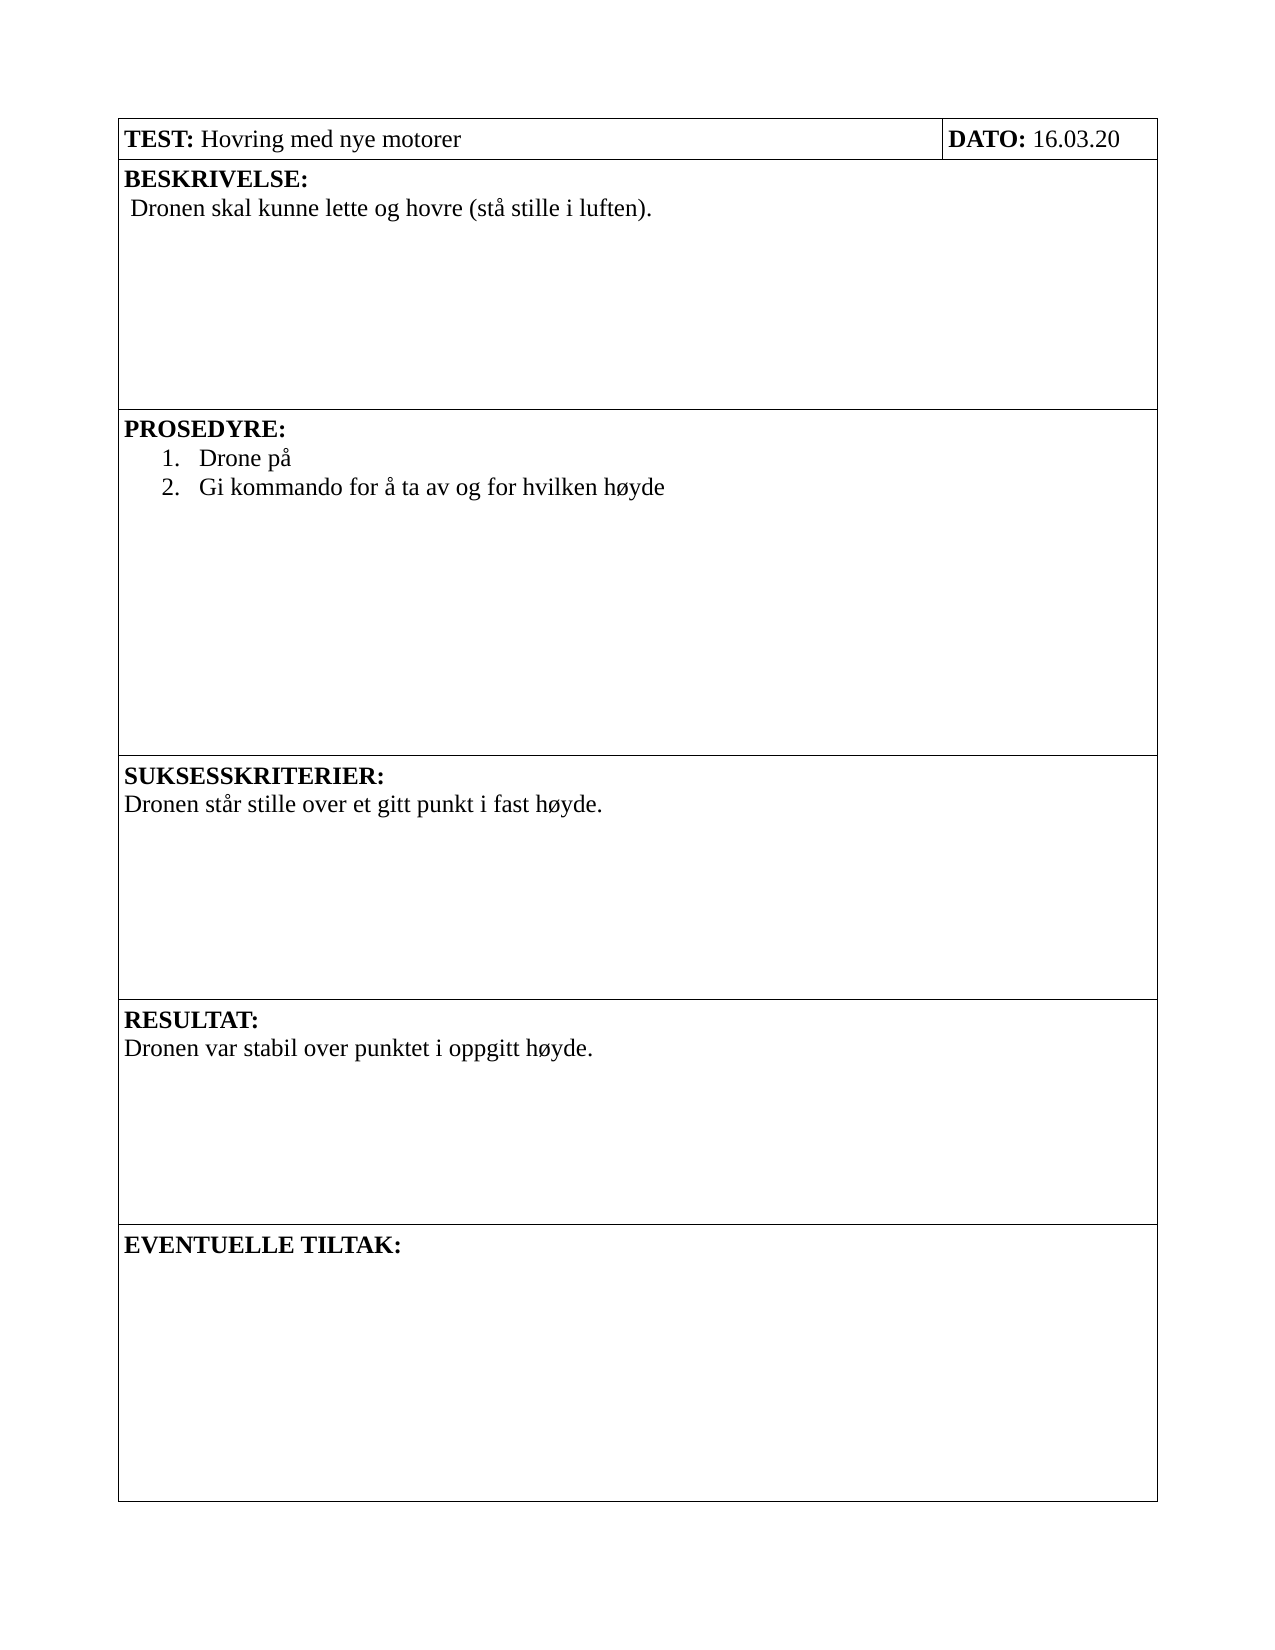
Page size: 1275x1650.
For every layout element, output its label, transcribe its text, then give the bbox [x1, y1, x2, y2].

table_header DATO: 16.03.20 [943, 119, 1157, 158]
table_cell SUKSESSKRITERIER: Dronen står stille over et gitt punkt i fast høyde. [119, 756, 1157, 999]
table_cell ­EVENTUELLE TILTAK: [119, 1225, 1157, 1501]
table_cell BESKRIVELSE: Dronen skal kunne lette og hovre (stå stille i luften). [119, 160, 1157, 409]
table_cell PROSEDYRE: Drone på Gi kommando for å ta av og for hvilken høyde [119, 410, 1157, 755]
table_cell RESULTAT: Dronen var stabil over punktet i oppgitt høyde. [119, 1000, 1157, 1224]
table_header TEST: Hovring med nye motorer [119, 119, 942, 158]
